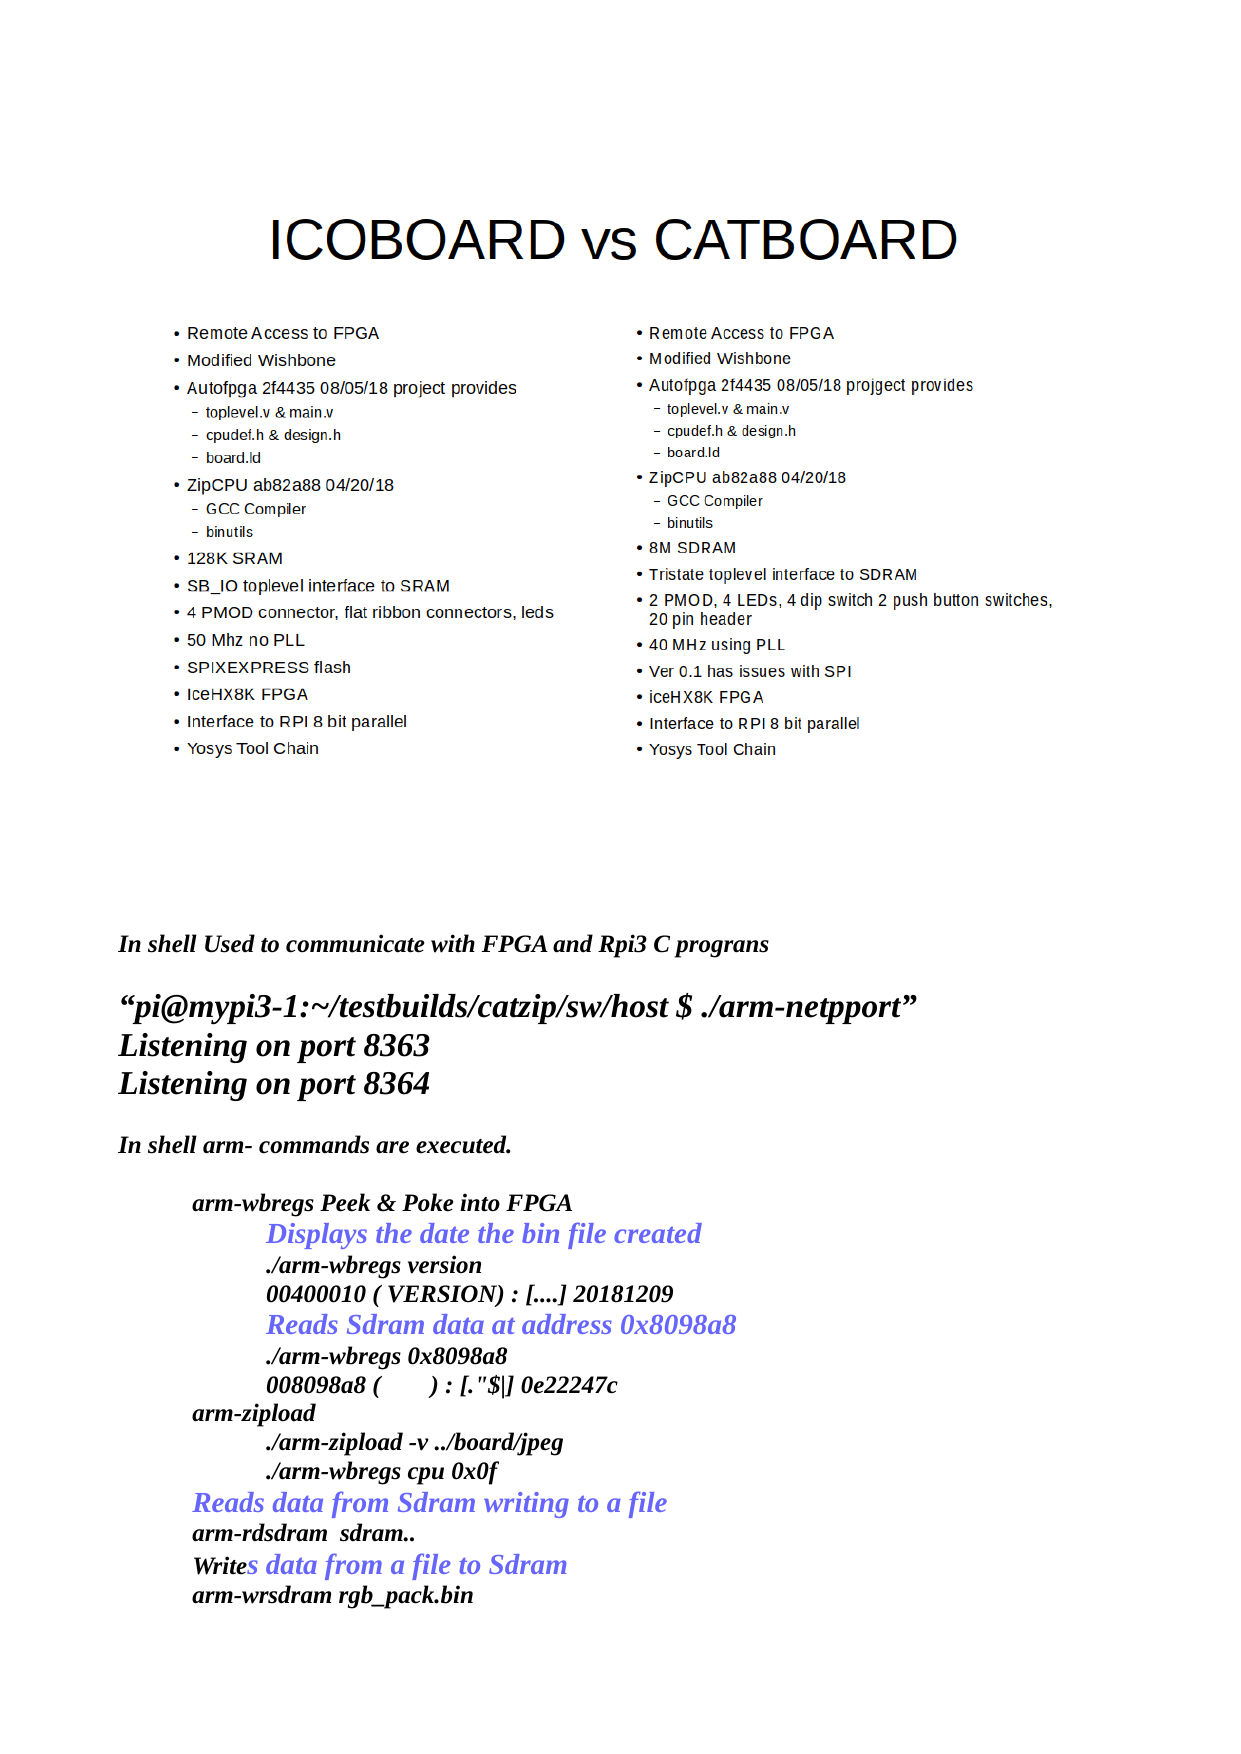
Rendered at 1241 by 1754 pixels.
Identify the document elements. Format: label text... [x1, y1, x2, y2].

text Listening on port 8363 [118, 1025, 1122, 1063]
text arm-rdsdram sdram.. [118, 1518, 1122, 1547]
text Displays the date the bin file created [118, 1216, 1122, 1250]
picture [118, 146, 1123, 901]
text arm-wrsdram rgb_pack.bin [118, 1581, 1122, 1609]
text Listening on port 8364 [118, 1063, 1122, 1101]
text “pi@mypi3-1:~/testbuilds/catzip/sw/host $ ./arm-netpport” [118, 986, 1122, 1025]
text ./arm-zipload -v ../board/jpeg [118, 1427, 1122, 1456]
text arm-zipload [118, 1398, 1122, 1427]
text Reads data from Sdram writing to a file [118, 1485, 1122, 1518]
text Writes data from a file to Sdram [118, 1547, 1122, 1581]
text 008098a8 ( ) : [."$|] 0e22247c [118, 1370, 1122, 1398]
text ./arm-wbregs 0x8098a8 [118, 1341, 1122, 1370]
text In shell Used to communicate with FPGA and Rpi3 C prograns [118, 929, 1122, 958]
text ./arm-wbregs cpu 0x0f [118, 1456, 1122, 1485]
text In shell arm- commands are executed. [118, 1130, 1122, 1159]
text arm-wbregs Peek & Poke into FPGA [118, 1188, 1122, 1216]
text ./arm-wbregs version [118, 1250, 1122, 1279]
text 00400010 ( VERSION) : [....] 20181209 [118, 1279, 1122, 1307]
text Reads Sdram data at address 0x8098a8 [118, 1307, 1122, 1341]
